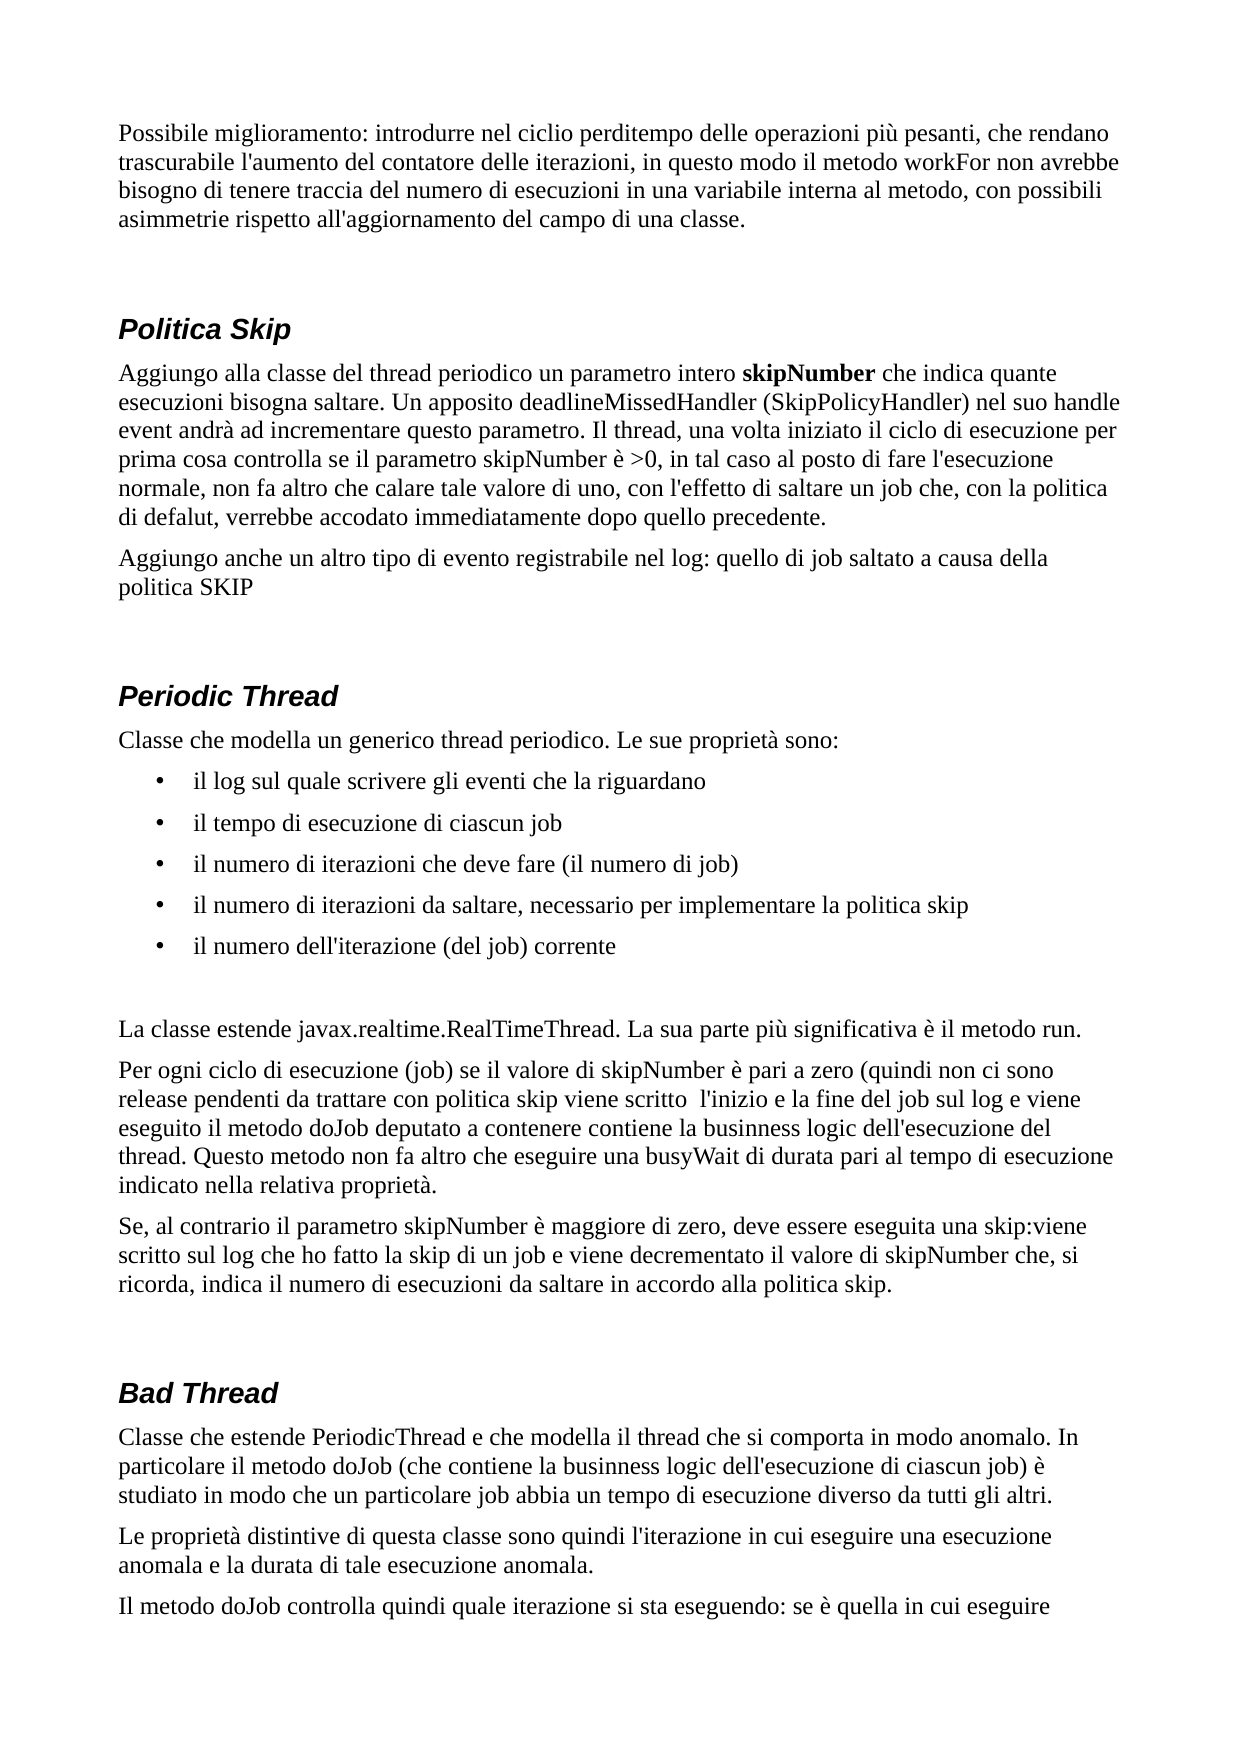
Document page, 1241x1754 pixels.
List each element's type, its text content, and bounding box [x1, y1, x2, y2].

text Aggiungo alla classe del thread periodico un parametro intero skipNumber che indica quante esecuzioni bisogna saltare. Un apposito deadlineMissedHandler (SkipPolicyHandler) nel suo handle event andrà ad incrementare questo parametro. Il thread, una volta iniziato il ciclo di esecuzione per prima cosa controlla se il parametro skipNumber è >0, in tal caso al posto di fare l'esecuzione normale, non fa altro che calare tale valore di uno, con l'effetto di saltare un job che, con la politica di defalut, verrebbe accodato immediatamente dopo quello precedente. [118, 358, 1122, 530]
text La classe estende javax.realtime.RealTimeThread. La sua parte più significativa è il metodo run. [118, 1014, 1122, 1043]
text Classe che estende PeriodicThread e che modella il thread che si comporta in modo anomalo. In particolare il metodo doJob (che contiene la businness logic dell'esecuzione di ciascun job) è studiato in modo che un particolare job abbia un tempo di esecuzione diverso da tutti gli altri. [118, 1422, 1122, 1509]
text Se, al contrario il parametro skipNumber è maggiore di zero, deve essere eseguita una skip:viene scritto sul log che ho fatto la skip di un job e viene decrementato il valore di skipNumber che, si ricorda, indica il numero di esecuzioni da saltare in accordo alla politica skip. [118, 1211, 1122, 1298]
subtitle Periodic Thread [118, 679, 1122, 713]
text Il metodo doJob controlla quindi quale iterazione si sta eseguendo: se è quella in cui eseguire [118, 1591, 1122, 1620]
text Classe che modella un generico thread periodico. Le sue proprietà sono: [118, 725, 1122, 754]
text Le proprietà distintive di questa classe sono quindi l'iterazione in cui eseguire una esecuzione anomala e la durata di tale esecuzione anomala. [118, 1521, 1122, 1579]
list il numero di iterazioni da saltare, necessario per implementare la politica skip [156, 890, 1122, 919]
subtitle Politica Skip [118, 312, 1122, 345]
list il log sul quale scrivere gli eventi che la riguardano [156, 766, 1122, 795]
text Aggiungo anche un altro tipo di evento registrabile nel log: quello di job saltato a causa della politica SKIP [118, 543, 1122, 600]
text Per ogni ciclo di esecuzione (job) se il valore di skipNumber è pari a zero (quindi non ci sono release pendenti da trattare con politica skip viene scritto l'inizio e la fine del job sul log e viene eseguito il metodo doJob deputato a contenere contiene la businness logic dell'esecuzione del thread. Questo metodo non fa altro che eseguire una busyWait di durata pari al tempo di esecuzione indicato nella relativa proprietà. [118, 1055, 1122, 1199]
list il numero dell'iterazione (del job) corrente [156, 931, 1122, 960]
list il tempo di esecuzione di ciascun job [156, 808, 1122, 836]
subtitle Bad Thread [118, 1376, 1122, 1410]
list il numero di iterazioni che deve fare (il numero di job) [156, 849, 1122, 878]
text Possibile miglioramento: introdurre nel ciclio perditempo delle operazioni più pesanti, che rendano trascurabile l'aumento del contatore delle iterazioni, in questo modo il metodo workFor non avrebbe bisogno di tenere traccia del numero di esecuzioni in una variabile interna al metodo, con possibili asimmetrie rispetto all'aggiornamento del campo di una classe. [118, 118, 1122, 233]
